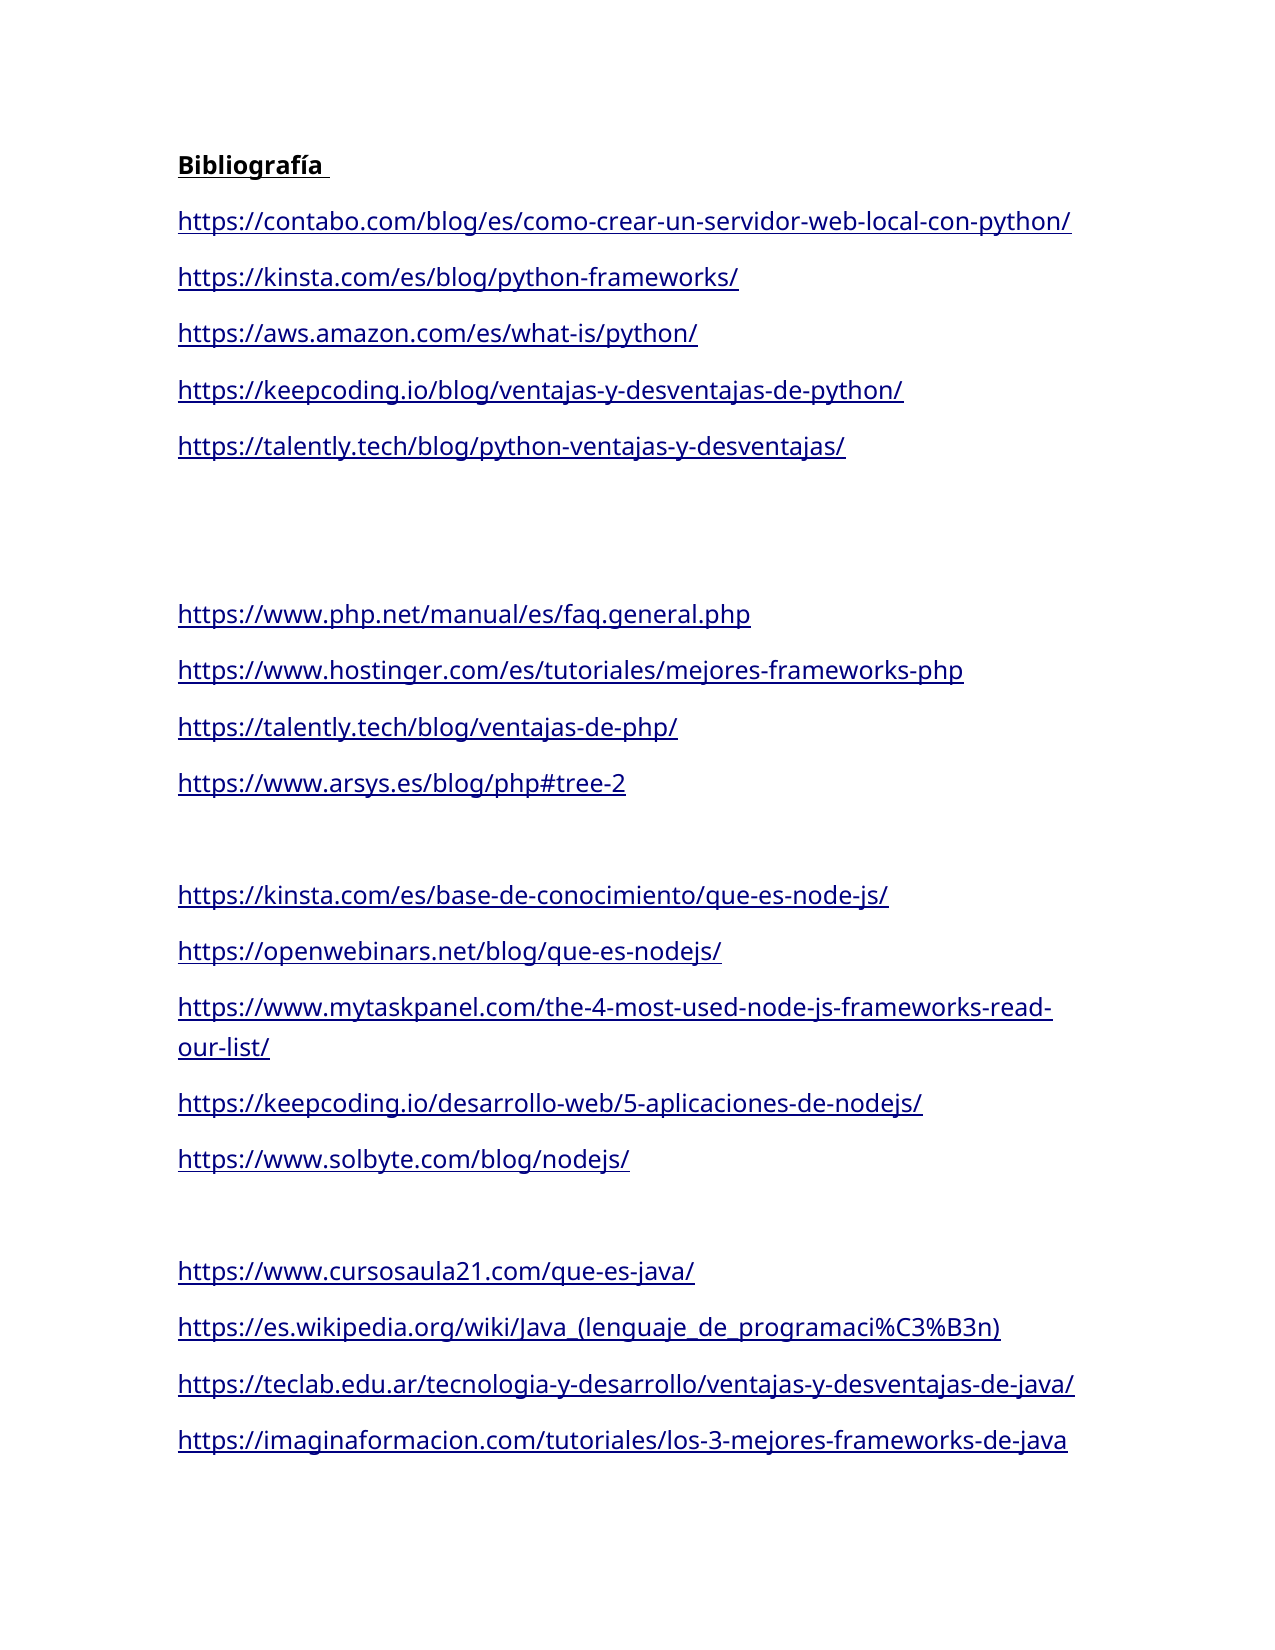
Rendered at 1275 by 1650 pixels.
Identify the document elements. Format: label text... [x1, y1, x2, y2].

text https://es.wikipedia.org/wiki/Java_(lenguaje_de_programaci%C3%B3n) [177, 1310, 1098, 1344]
text https://kinsta.com/es/blog/python-frameworks/ [177, 260, 1098, 294]
text https://talently.tech/blog/ventajas-de-php/ [177, 709, 1098, 743]
text https://www.mytaskpanel.com/the-4-most-used-node-js-frameworks-read-our-list/ [177, 990, 1098, 1063]
text https://talently.tech/blog/python-ventajas-y-desventajas/ [177, 428, 1098, 462]
text https://kinsta.com/es/base-de-conocimiento/que-es-node-js/ [177, 878, 1098, 912]
text https://imaginaformacion.com/tutoriales/los-3-mejores-frameworks-de-java [177, 1422, 1098, 1456]
text https://www.cursosaula21.com/que-es-java/ [177, 1254, 1098, 1288]
text https://contabo.com/blog/es/como-crear-un-servidor-web-local-con-python/ [177, 204, 1098, 238]
text https://keepcoding.io/desarrollo-web/5-aplicaciones-de-nodejs/ [177, 1086, 1098, 1119]
text https://www.solbyte.com/blog/nodejs/ [177, 1142, 1098, 1176]
text https://keepcoding.io/blog/ventajas-y-desventajas-de-python/ [177, 372, 1098, 406]
text https://www.php.net/manual/es/faq.general.php [177, 597, 1098, 631]
text Bibliografía [177, 148, 1098, 182]
text https://aws.amazon.com/es/what-is/python/ [177, 316, 1098, 350]
text https://openwebinars.net/blog/que-es-nodejs/ [177, 934, 1098, 968]
text https://www.arsys.es/blog/php#tree-2 [177, 765, 1098, 799]
text https://www.hostinger.com/es/tutoriales/mejores-frameworks-php [177, 653, 1098, 687]
text https://teclab.edu.ar/tecnologia-y-desarrollo/ventajas-y-desventajas-de-java/ [177, 1366, 1098, 1400]
